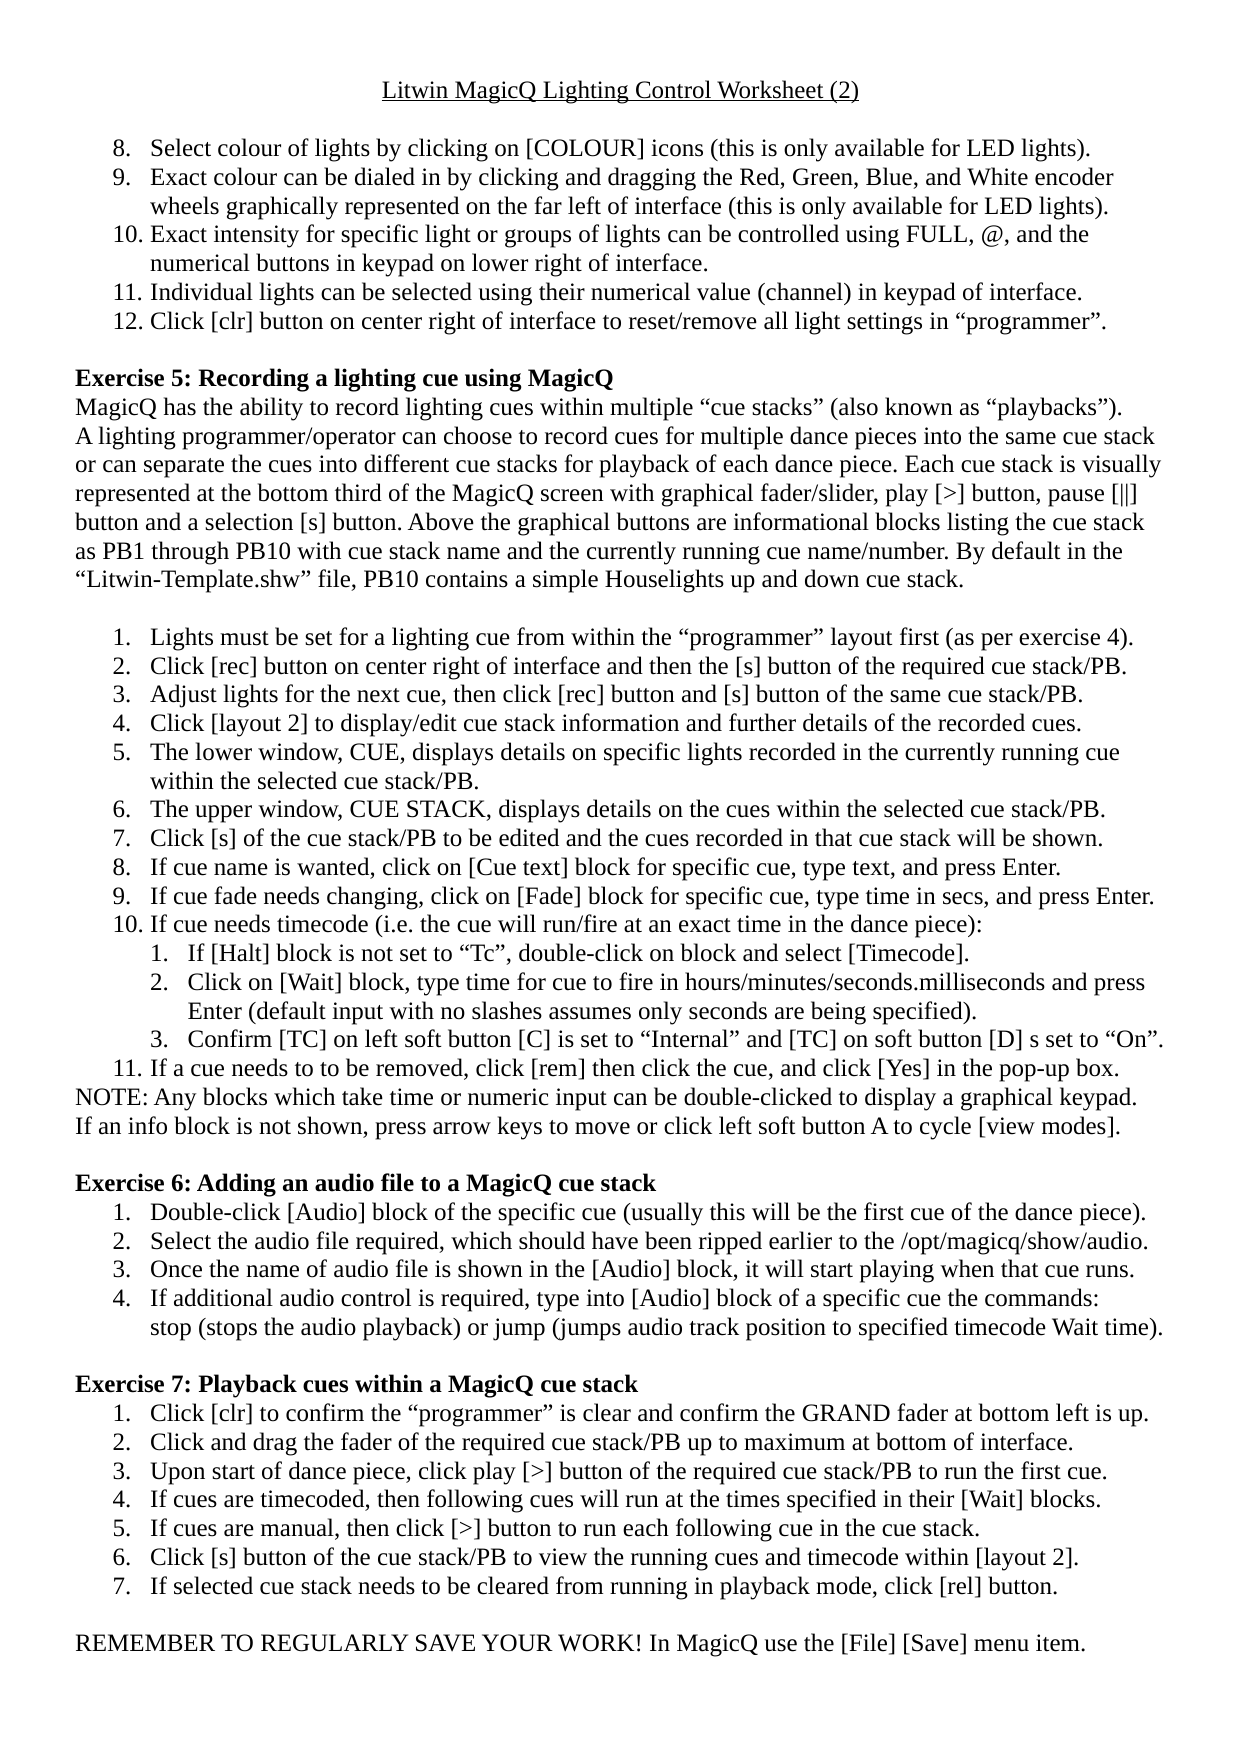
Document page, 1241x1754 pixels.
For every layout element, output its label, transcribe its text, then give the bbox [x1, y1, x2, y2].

list Individual lights can be selected using their numerical value (channel) in keypad of interface. [112, 277, 1166, 306]
list The lower window, CUE, displays details on specific lights recorded in the currently running cue within the selected cue stack/PB. [112, 737, 1166, 794]
text Exercise 5: Recording a lighting cue using MagicQ [75, 363, 1166, 392]
list Click [s] button of the cue stack/PB to view the running cues and timecode within [layout 2]. [112, 1542, 1166, 1571]
list Lights must be set for a lighting cue from within the “programmer” layout first (as per exercise 4). [112, 622, 1166, 651]
text NOTE: Any blocks which take time or numeric input can be double-clicked to display a graphical keypad. [75, 1082, 1166, 1111]
list The upper window, CUE STACK, displays details on the cues within the selected cue stack/PB. [112, 794, 1166, 823]
list If a cue needs to to be removed, click [rem] then click the cue, and click [Yes] in the pop-up box. [112, 1053, 1166, 1082]
list If cues are timecoded, then following cues will run at the times specified in their [Wait] blocks. [112, 1484, 1166, 1513]
list Click [clr] button on center right of interface to reset/remove all light settings in “programmer”. [112, 306, 1166, 334]
list If cue fade needs changing, click on [Fade] block for specific cue, type time in secs, and press Enter. [112, 881, 1166, 909]
list If selected cue stack needs to be cleared from running in playback mode, click [rel] button. [112, 1571, 1166, 1599]
text Exercise 7: Playback cues within a MagicQ cue stack [75, 1369, 1166, 1398]
list If additional audio control is required, type into [Audio] block of a specific cue the commands: stop (stops the audio playback) or jump (jumps audio track position to specified timecode Wait time). [112, 1283, 1166, 1341]
list Exact colour can be dialed in by clicking and dragging the Red, Green, Blue, and White encoder wheels graphically represented on the far left of interface (this is only available for LED lights). [112, 162, 1166, 219]
list Select colour of lights by clicking on [COLOUR] icons (this is only available for LED lights). [112, 133, 1166, 162]
list Confirm [TC] on left soft button [C] is set to “Internal” and [TC] on soft button [D] s set to “On”. [150, 1024, 1166, 1053]
text MagicQ has the ability to record lighting cues within multiple “cue stacks” (also known as “playbacks”). [75, 392, 1166, 421]
list Double-click [Audio] block of the specific cue (usually this will be the first cue of the dance piece). [112, 1197, 1166, 1226]
list Click [rec] button on center right of interface and then the [s] button of the required cue stack/PB. [112, 651, 1166, 679]
list Once the name of audio file is shown in the [Audio] block, it will start playing when that cue runs. [112, 1254, 1166, 1283]
list Exact intensity for specific light or groups of lights can be controlled using FULL, @, and the numerical buttons in keypad on lower right of interface. [112, 219, 1166, 277]
text If an info block is not shown, press arrow keys to move or click left soft button A to cycle [view modes]. [75, 1111, 1166, 1139]
text A lighting programmer/operator can choose to record cues for multiple dance pieces into the same cue stack or can separate the cues into different cue stacks for playback of each dance piece. Each cue stack is visually represented at the bottom third of the MagicQ screen with graphical fader/slider, play [>] button, pause [||] button and a selection [s] button. Above the graphical buttons are informational blocks listing the cue stack as PB1 through PB10 with cue stack name and the currently running cue name/number. By default in the “Litwin-Template.shw” file, PB10 contains a simple Houselights up and down cue stack. [75, 421, 1166, 593]
list If cue name is wanted, click on [Cue text] block for specific cue, type text, and press Enter. [112, 852, 1166, 881]
list If cue needs timecode (i.e. the cue will run/fire at an exact time in the dance piece): [112, 909, 1166, 938]
list Click and drag the fader of the required cue stack/PB up to maximum at bottom of interface. [112, 1427, 1166, 1456]
text REMEMBER TO REGULARLY SAVE YOUR WORK! In MagicQ use the [File] [Save] menu item. [75, 1628, 1166, 1657]
list Adjust lights for the next cue, then click [rec] button and [s] button of the same cue stack/PB. [112, 679, 1166, 708]
text Exercise 6: Adding an audio file to a MagicQ cue stack [75, 1168, 1166, 1197]
list Select the audio file required, which should have been ripped earlier to the /opt/magicq/show/audio. [112, 1226, 1166, 1254]
list Upon start of dance piece, click play [>] button of the required cue stack/PB to run the first cue. [112, 1456, 1166, 1484]
list If [Halt] block is not set to “Tc”, double-click on block and select [Timecode]. [150, 938, 1166, 967]
list Click [layout 2] to display/edit cue stack information and further details of the recorded cues. [112, 708, 1166, 737]
list Click on [Wait] block, type time for cue to fire in hours/minutes/seconds.milliseconds and press Enter (default input with no slashes assumes only seconds are being specified). [150, 967, 1166, 1024]
list If cues are manual, then click [>] button to run each following cue in the cue stack. [112, 1513, 1166, 1542]
list Click [clr] to confirm the “programmer” is clear and confirm the GRAND fader at bottom left is up. [112, 1398, 1166, 1427]
list Click [s] of the cue stack/PB to be edited and the cues recorded in that cue stack will be shown. [112, 823, 1166, 852]
